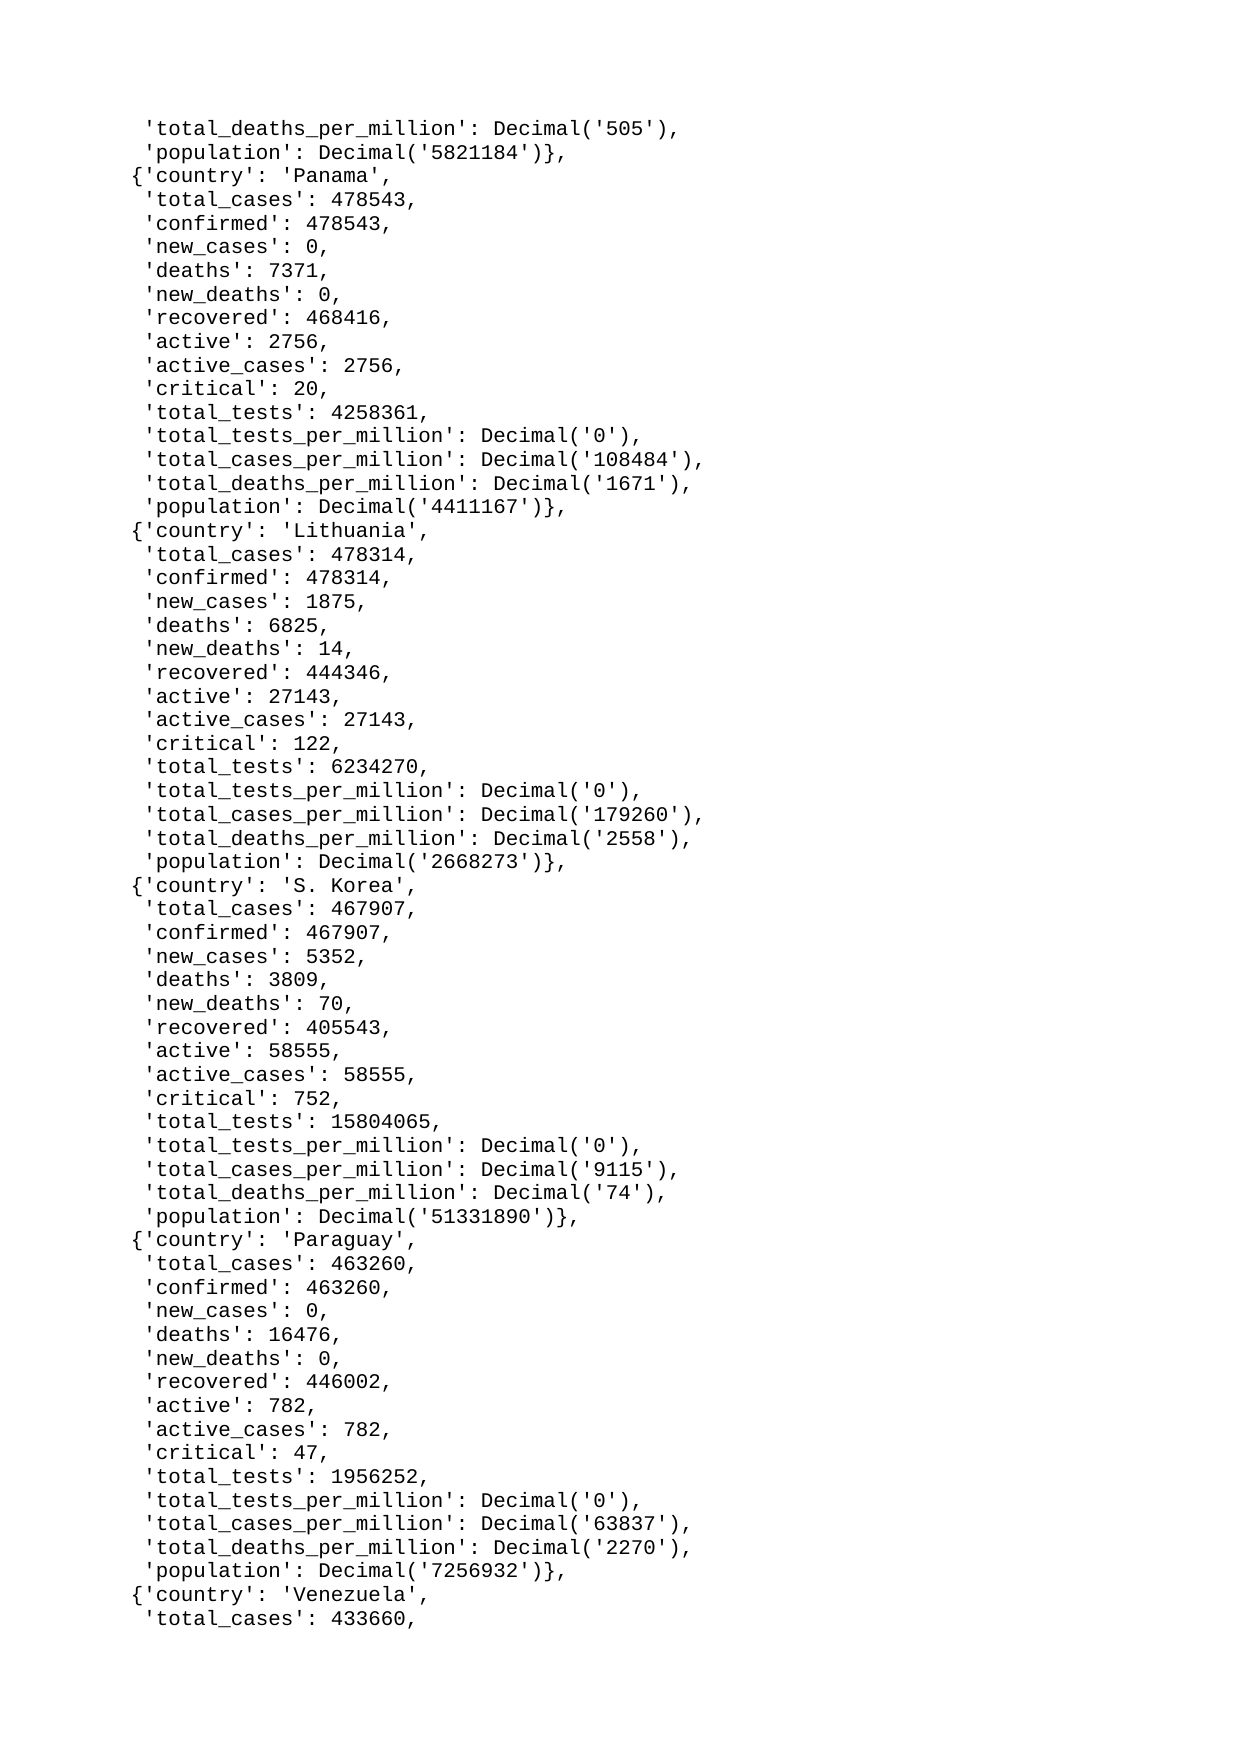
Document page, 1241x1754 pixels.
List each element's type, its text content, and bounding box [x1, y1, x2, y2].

text 'recovered': 444346, [118, 662, 1122, 686]
text 'population': Decimal('51331890')}, [118, 1206, 1122, 1229]
text 'total_tests_per_million': Decimal('0'), [118, 426, 1122, 449]
text 'new_cases': 5352, [118, 946, 1122, 969]
text 'new_cases': 0, [118, 1300, 1122, 1324]
text 'total_cases': 478314, [118, 544, 1122, 567]
text 'deaths': 6825, [118, 615, 1122, 638]
text 'population': Decimal('4411167')}, [118, 496, 1122, 520]
text 'recovered': 405543, [118, 1017, 1122, 1040]
text 'recovered': 468416, [118, 307, 1122, 331]
text {'country': 'Venezuela', [118, 1584, 1122, 1608]
text {'country': 'Lithuania', [118, 520, 1122, 544]
text 'confirmed': 463260, [118, 1277, 1122, 1300]
text 'population': Decimal('7256932')}, [118, 1561, 1122, 1584]
text {'country': 'Panama', [118, 165, 1122, 189]
text 'total_tests': 6234270, [118, 757, 1122, 780]
text 'total_tests': 4258361, [118, 402, 1122, 426]
text 'new_cases': 0, [118, 236, 1122, 260]
text 'total_tests_per_million': Decimal('0'), [118, 780, 1122, 804]
text 'total_cases_per_million': Decimal('63837'), [118, 1513, 1122, 1537]
text 'total_cases': 433660, [118, 1608, 1122, 1631]
text 'active_cases': 58555, [118, 1064, 1122, 1088]
text 'total_tests': 1956252, [118, 1466, 1122, 1489]
text 'critical': 47, [118, 1442, 1122, 1466]
text 'population': Decimal('5821184')}, [118, 142, 1122, 165]
text 'critical': 122, [118, 733, 1122, 757]
text 'critical': 20, [118, 378, 1122, 402]
text 'confirmed': 467907, [118, 922, 1122, 946]
text 'total_cases': 463260, [118, 1253, 1122, 1277]
text 'confirmed': 478543, [118, 213, 1122, 236]
text 'recovered': 446002, [118, 1371, 1122, 1395]
text 'critical': 752, [118, 1088, 1122, 1111]
text 'total_tests_per_million': Decimal('0'), [118, 1489, 1122, 1513]
text 'active': 782, [118, 1395, 1122, 1419]
text 'total_cases_per_million': Decimal('108484'), [118, 449, 1122, 473]
text 'confirmed': 478314, [118, 567, 1122, 591]
text {'country': 'Paraguay', [118, 1229, 1122, 1253]
text 'active_cases': 2756, [118, 354, 1122, 378]
text 'total_deaths_per_million': Decimal('505'), [118, 118, 1122, 142]
text 'new_deaths': 0, [118, 1348, 1122, 1371]
text 'total_deaths_per_million': Decimal('74'), [118, 1182, 1122, 1206]
text 'active': 27143, [118, 686, 1122, 709]
text 'active_cases': 782, [118, 1419, 1122, 1442]
text 'total_deaths_per_million': Decimal('2558'), [118, 827, 1122, 851]
text 'total_tests': 15804065, [118, 1111, 1122, 1135]
text 'total_tests_per_million': Decimal('0'), [118, 1135, 1122, 1158]
text 'total_deaths_per_million': Decimal('1671'), [118, 473, 1122, 496]
text 'new_cases': 1875, [118, 591, 1122, 615]
text 'new_deaths': 0, [118, 284, 1122, 307]
text 'total_cases': 478543, [118, 189, 1122, 213]
text {'country': 'S. Korea', [118, 875, 1122, 898]
text 'new_deaths': 14, [118, 638, 1122, 662]
text 'deaths': 3809, [118, 969, 1122, 993]
text 'total_cases': 467907, [118, 898, 1122, 922]
text 'total_cases_per_million': Decimal('9115'), [118, 1158, 1122, 1182]
text 'population': Decimal('2668273')}, [118, 851, 1122, 875]
text 'new_deaths': 70, [118, 993, 1122, 1017]
text 'deaths': 16476, [118, 1324, 1122, 1348]
text 'deaths': 7371, [118, 260, 1122, 284]
text 'active_cases': 27143, [118, 709, 1122, 733]
text 'total_deaths_per_million': Decimal('2270'), [118, 1537, 1122, 1561]
text 'active': 58555, [118, 1040, 1122, 1064]
text 'total_cases_per_million': Decimal('179260'), [118, 804, 1122, 827]
text 'active': 2756, [118, 331, 1122, 354]
